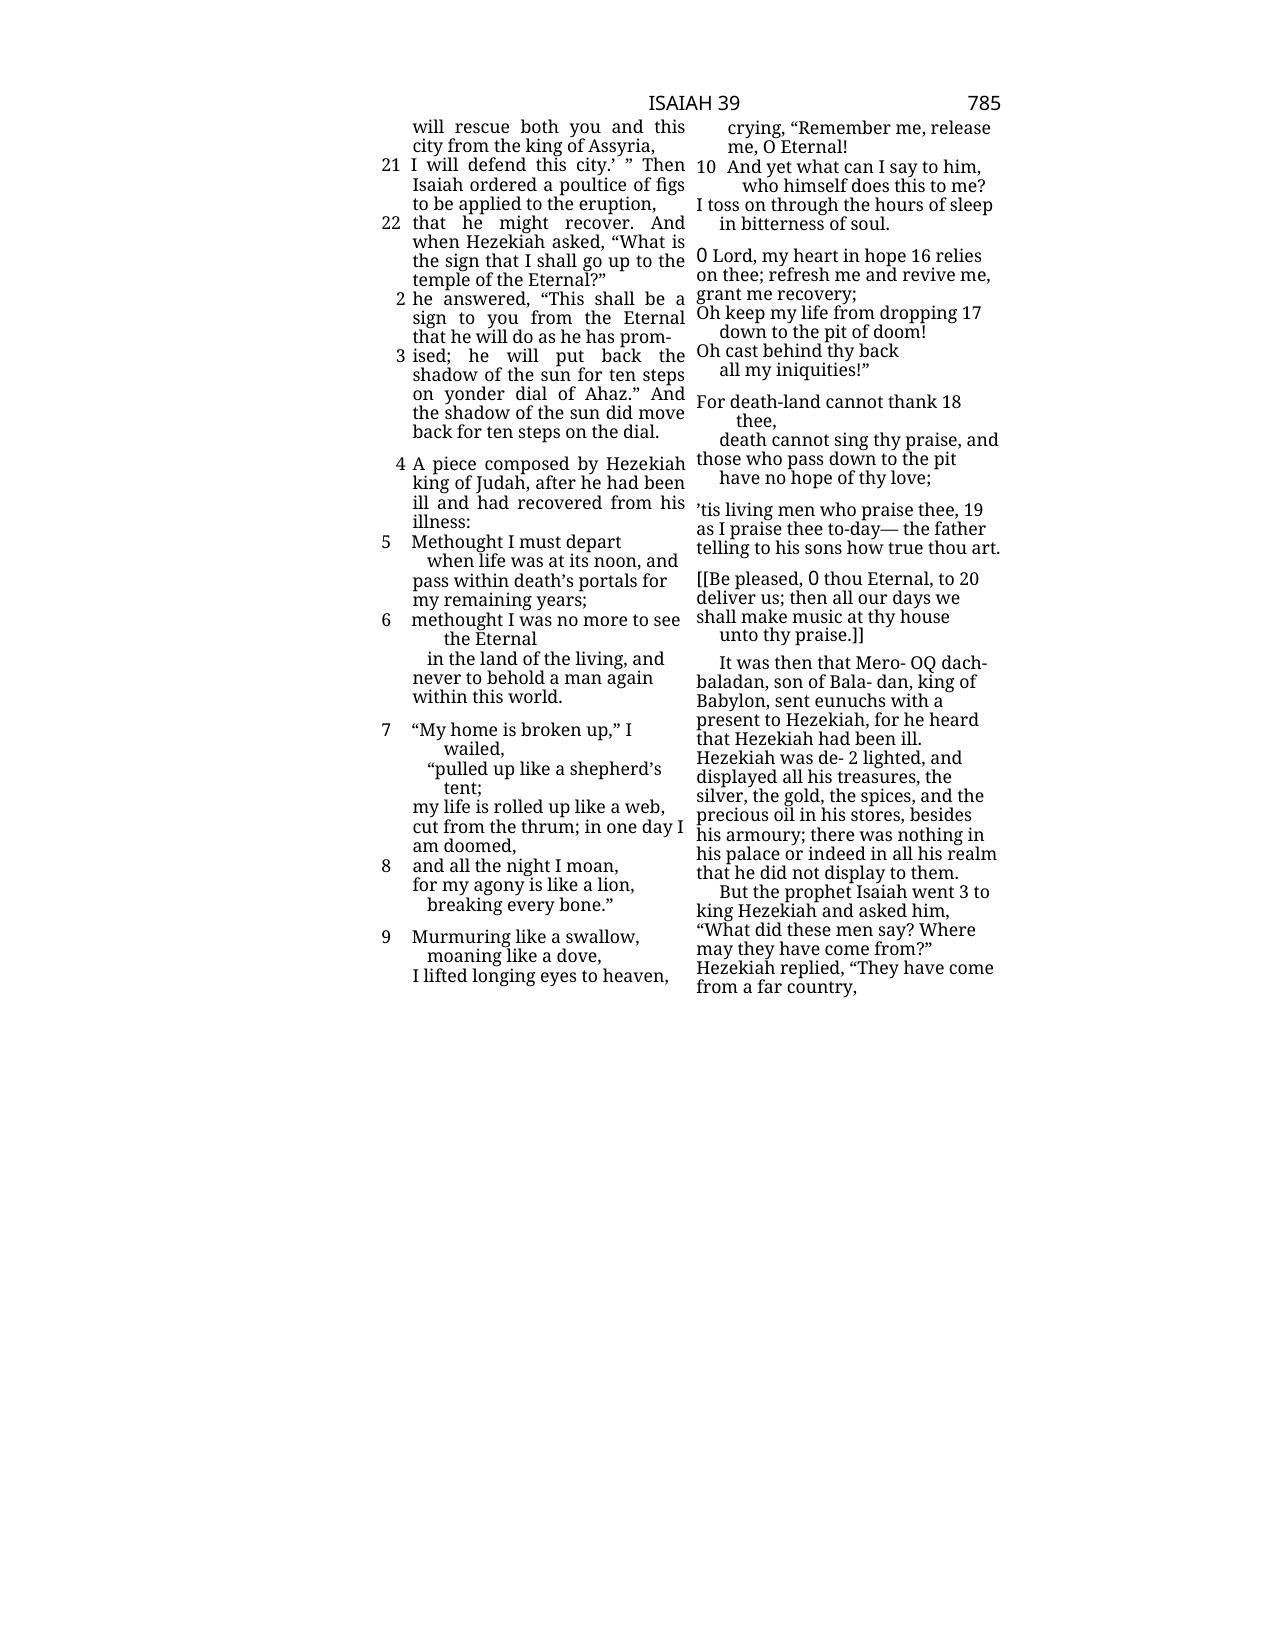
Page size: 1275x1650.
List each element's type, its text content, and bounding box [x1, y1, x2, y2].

text I toss on through the hours of sleep [696, 196, 1001, 216]
list he answered, “This shall be a sign to you from the Eternal that he will do as he has prom- [396, 290, 686, 347]
list “My home is broken up,” I [381, 720, 686, 740]
list Murmuring like a swallow, [381, 928, 686, 947]
text unto thy praise.]] [696, 628, 1001, 645]
text who himself does this to me? [742, 177, 1001, 196]
list And yet what can I say to him, [696, 157, 1001, 177]
text For death-land cannot thank 18 thee, [696, 393, 1001, 431]
list A piece composed by Heze­kiah king of Judah, after he had been ill and had recovered from his illness: [396, 455, 686, 533]
text the Eternal [443, 630, 686, 649]
list and all the night I moan, for my agony is like a lion, [381, 857, 636, 896]
text death cannot sing thy praise, and those who pass down to the pit [696, 431, 1001, 469]
text Oh cast behind thy back all my iniquities!” [696, 342, 907, 381]
text crying, “Remember me, re­lease me, O Eternal! [727, 118, 1001, 157]
text I lifted longing eyes to heaven, [412, 967, 686, 986]
text will rescue both you and this city from the king of Assyria, [412, 118, 686, 157]
text wailed, [443, 740, 686, 759]
text in bitterness of soul. [696, 216, 1001, 234]
text ’tis living men who praise thee, 19 as I praise thee to-day— the father telling to his sons how true thou art. [696, 501, 1001, 558]
list I will defend this city.’ ” Then Isaiah ordered a poultice of figs to be applied to the eruption, [381, 157, 686, 214]
list that he might recover. And when Hezekiah asked, “What is the sign that I shall go up to the temple of the Eternal?” [381, 214, 686, 290]
text Oh keep my life from dropping 17 down to the pit of doom! [696, 304, 1001, 342]
text have no hope of thy love; [696, 469, 1001, 488]
list ised; he will put back the shadow of the sun for ten steps on yonder dial of Ahaz.” And the shadow of the sun did move back for ten steps on the dial. [396, 347, 686, 443]
list methought I was no more to see [381, 611, 686, 630]
text 0 Lord, my heart in hope 16 relies on thee; refresh me and revive me, grant me recovery; [696, 247, 1001, 304]
text [[Be pleased, 0 thou Eternal, to 20 deliver us; then all our days we shall make music at thy house [696, 571, 1001, 628]
text my life is rolled up like a web, cut from the thrum; in one day I am doomed, [412, 798, 686, 857]
text “pulled up like a shepherd’s tent; [427, 759, 686, 798]
text It was then that Mero- OQ dach-baladan, son of Bala- dan, king of Babylon, sent eu­nuchs with a present to Heze­kiah, for he heard that Hezekiah had been ill. Hezekiah was de- 2 lighted, and displayed all his treasures, the silver, the gold, the spices, and the precious oil in his stores, besides his armoury; there was nothing in his palace or in­deed in all his realm that he did not display to them. [696, 654, 1001, 883]
text in the land of the living, and never to behold a man again within this world. [412, 649, 686, 708]
text when life was at its noon, and pass within death’s portals for my remaining years; [412, 552, 686, 611]
text breaking every bone.” [427, 896, 686, 915]
list Methought I must depart [381, 533, 686, 552]
text But the prophet Isaiah went 3 to king Hezekiah and asked him, “What did these men say? Where may they have come from?” Hezekiah replied, “They have come from a far country, [696, 883, 1001, 997]
text moaning like a dove, [427, 947, 686, 967]
